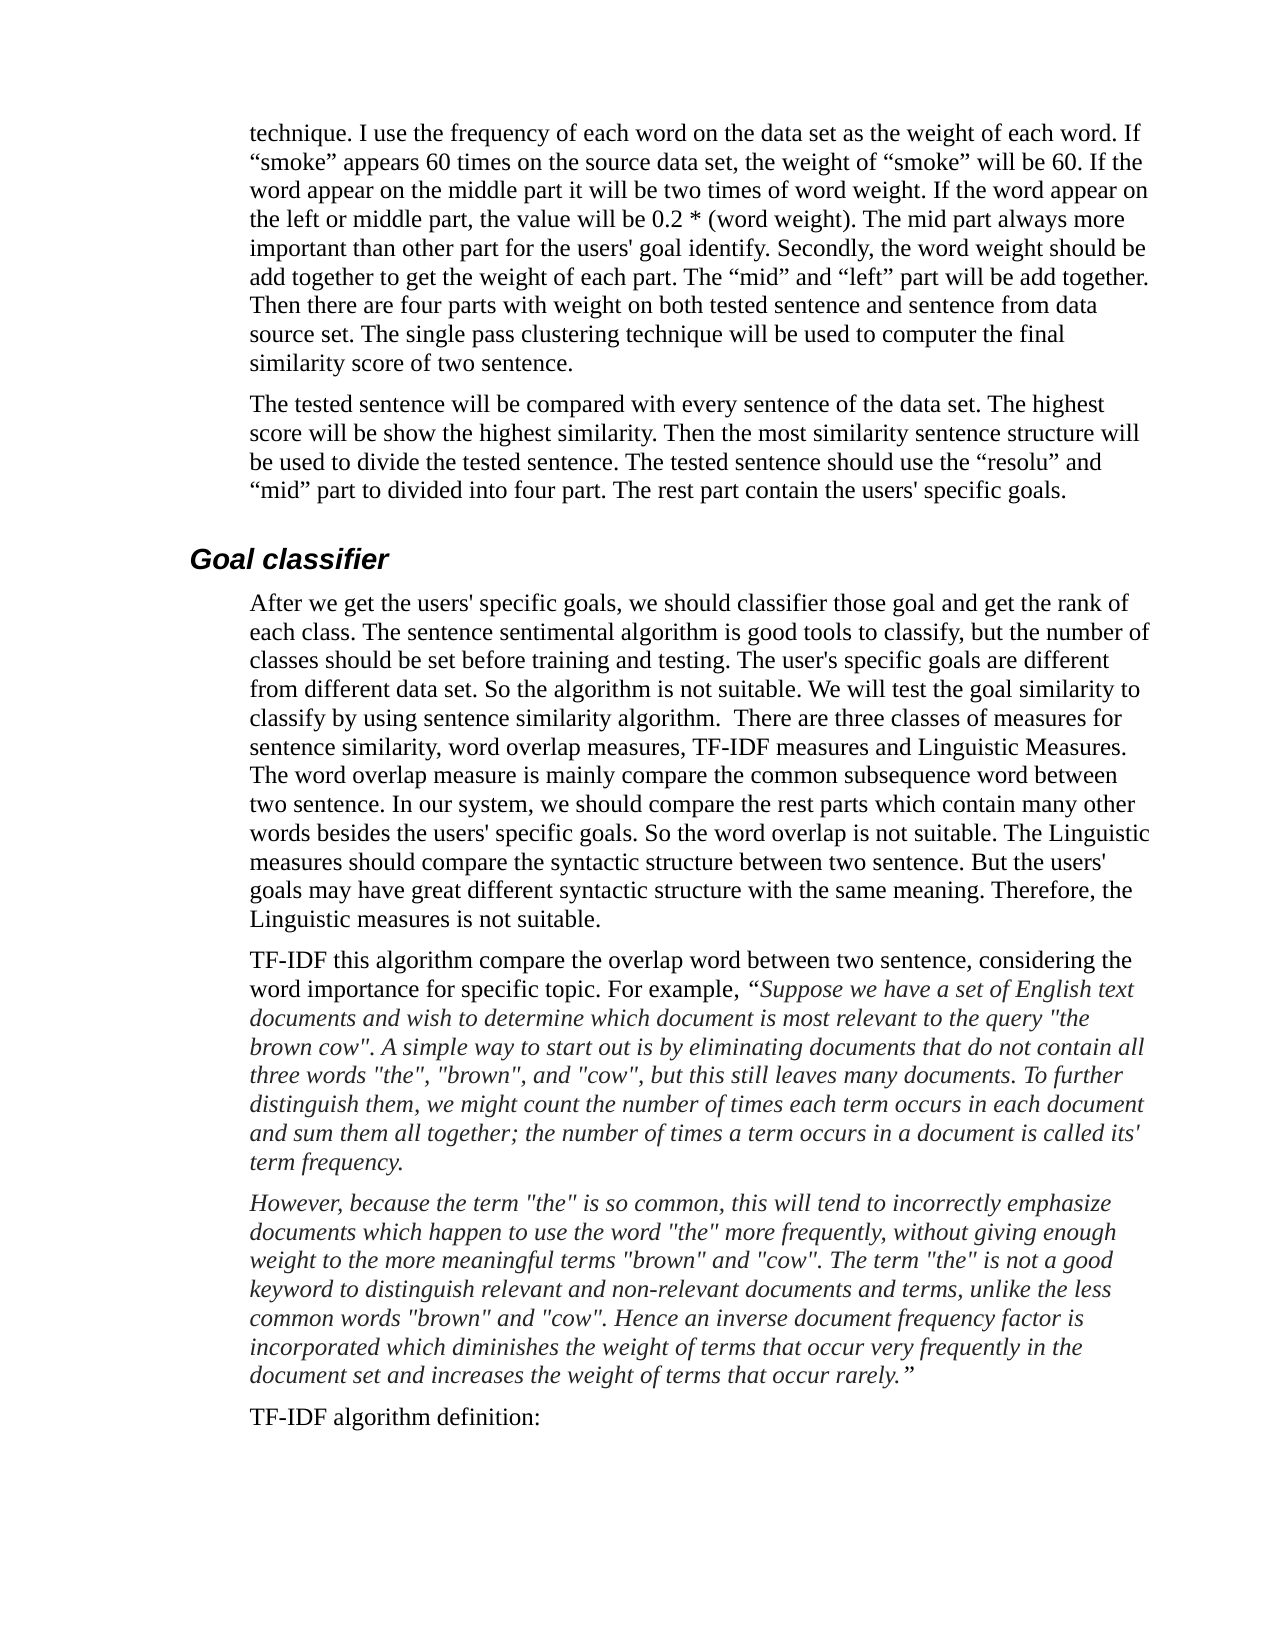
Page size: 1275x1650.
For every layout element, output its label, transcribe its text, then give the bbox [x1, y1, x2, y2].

text TF-IDF this algorithm compare the overlap word between two sentence, considering the word importance for specific topic. For example, “Suppose we have a set of English text documents and wish to determine which document is most relevant to the query "the brown cow". A simple way to start out is by eliminating documents that do not contain all three words "the", "brown", and "cow", but this still leaves many documents. To further distinguish them, we might count the number of times each term occurs in each document and sum them all together; the number of times a term occurs in a document is called its' term frequency. [189, 945, 1157, 1175]
text TF-IDF algorithm definition: [189, 1402, 1157, 1430]
text The tested sentence will be compared with every sentence of the data set. The highest score will be show the highest similarity. Then the most similarity sentence structure will be used to divide the tested sentence. The tested sentence should use the “resolu” and “mid” part to divided into four part. The rest part contain the users' specific goals. [249, 389, 1157, 504]
text However, because the term "the" is so common, this will tend to incorrectly emphasize documents which happen to use the word "the" more frequently, without giving enough weight to the more meaningful terms "brown" and "cow". The term "the" is not a good keyword to distinguish relevant and non-relevant documents and terms, unlike the less common words "brown" and "cow". Hence an inverse document frequency factor is incorporated which diminishes the weight of terms that occur very frequently in the document set and increases the weight of terms that occur rarely.” [189, 1188, 1157, 1389]
subtitle Goal classifier [189, 542, 1157, 575]
text After we get the users' specific goals, we should classifier those goal and get the rank of each class. The sentence sentimental algorithm is good tools to classify, but the number of classes should be set before training and testing. The user's specific goals are different from different data set. So the algorithm is not suitable. We will test the goal similarity to classify by using sentence similarity algorithm. There are three classes of measures for sentence similarity, word overlap measures, TF-IDF measures and Linguistic Measures. The word overlap measure is mainly compare the common subsequence word between two sentence. In our system, we should compare the rest parts which contain many other words besides the users' specific goals. So the word overlap is not suitable. The Linguistic measures should compare the syntactic structure between two sentence. But the users' goals may have great different syntactic structure with the same meaning. Therefore, the Linguistic measures is not suitable. [189, 588, 1157, 933]
text technique. I use the frequency of each word on the data set as the weight of each word. If “smoke” appears 60 times on the source data set, the weight of “smoke” will be 60. If the word appear on the middle part it will be two times of word weight. If the word appear on the left or middle part, the value will be 0.2 * (word weight). The mid part always more important than other part for the users' goal identify. Secondly, the word weight should be add together to get the weight of each part. The “mid” and “left” part will be add together. Then there are four parts with weight on both tested sentence and sentence from data source set. The single pass clustering technique will be used to computer the final similarity score of two sentence. [249, 118, 1157, 377]
